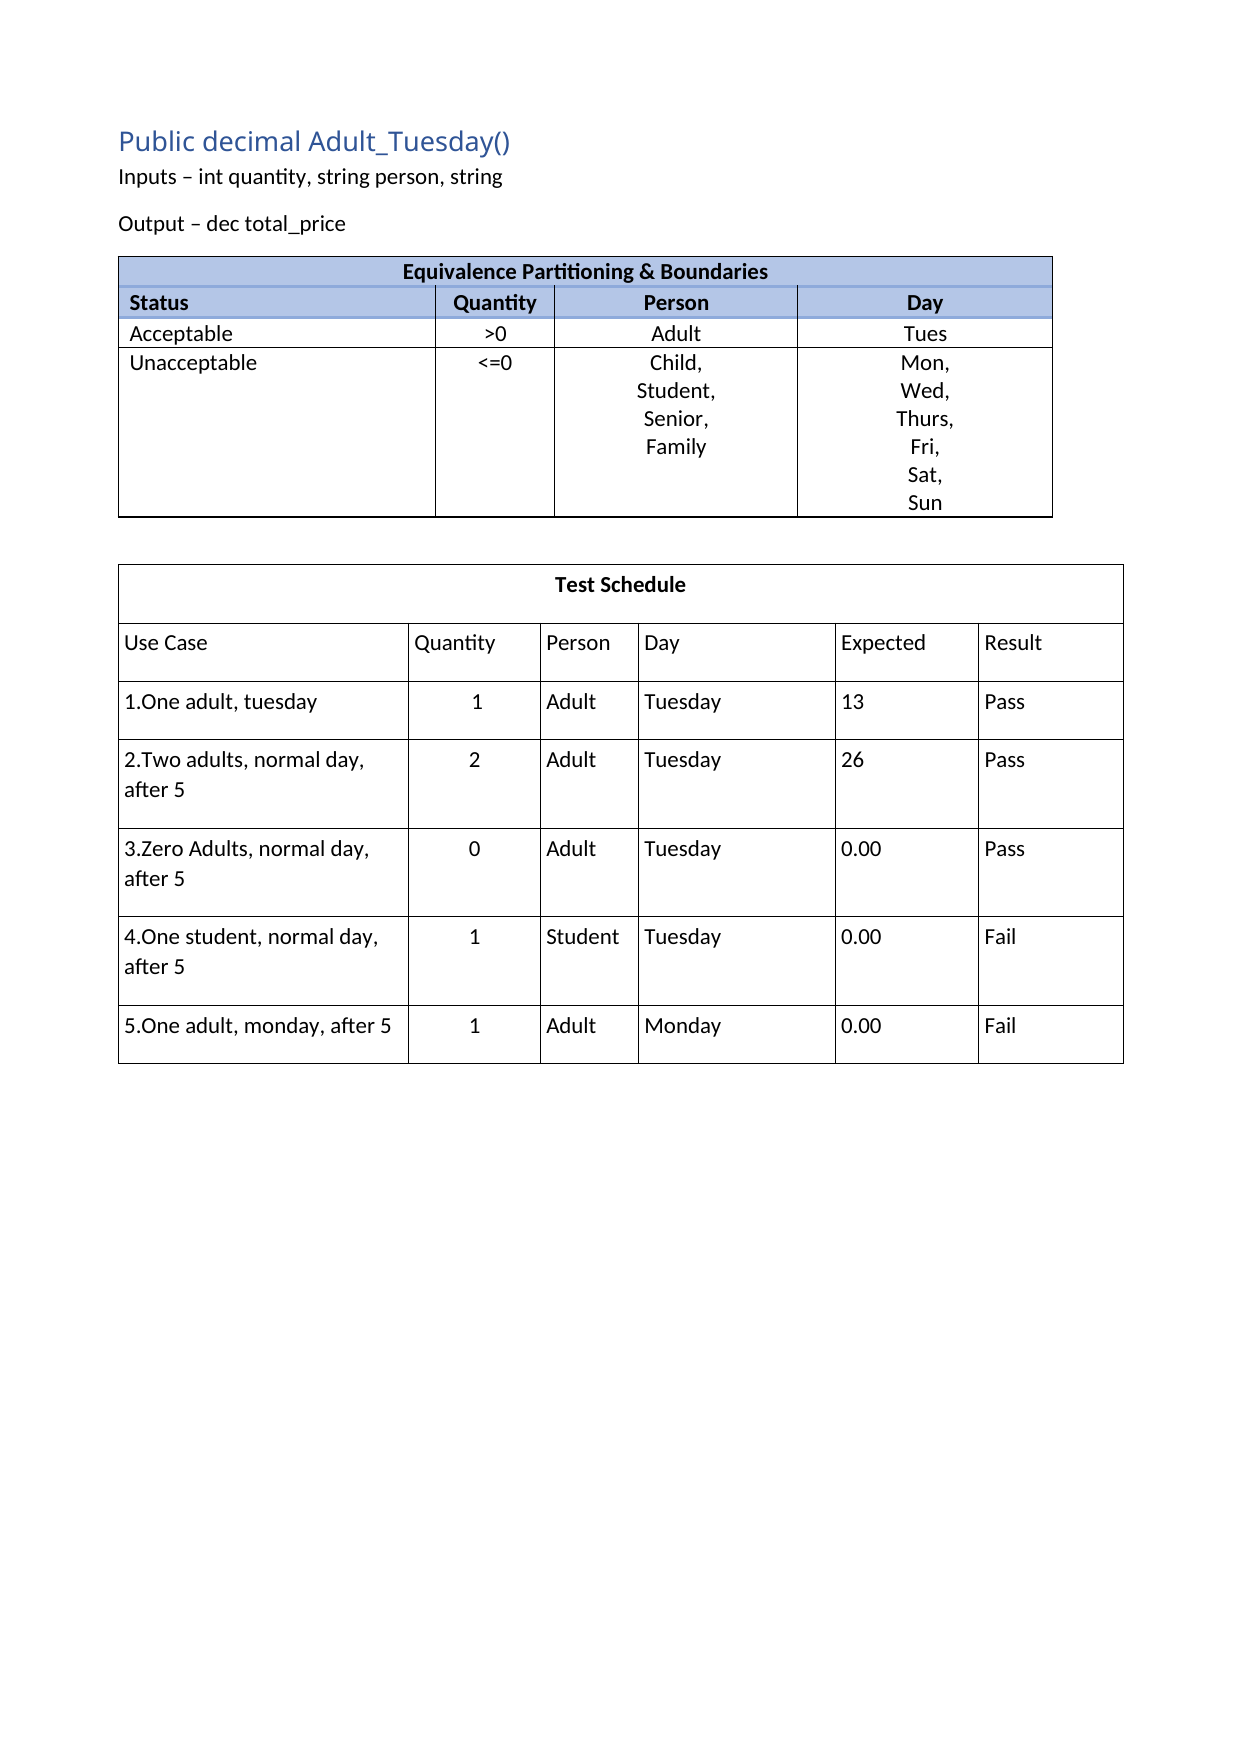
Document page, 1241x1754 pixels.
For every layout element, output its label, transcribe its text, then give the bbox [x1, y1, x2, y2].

table_cell 3.Zero Adults, normal day, after 5 [119, 829, 408, 916]
table_cell Mon, Wed, Thurs, Fri, Sat, Sun [798, 348, 1052, 516]
subtitle Public decimal Adult_Tuesday() [118, 122, 1122, 159]
table_cell Pass [979, 682, 1123, 739]
table_cell Child, Student, Senior, Family [555, 348, 797, 516]
table_cell 0.00 [836, 829, 978, 916]
table_cell Unacceptable [119, 348, 435, 516]
table_cell Pass [979, 829, 1123, 916]
table_header Equivalence Partitioning & Boundaries [119, 257, 1052, 285]
table_cell 0.00 [836, 917, 978, 1005]
table_cell 1 [409, 682, 540, 739]
table_cell Result [979, 624, 1123, 681]
text Inputs – int quantity, string person, string [118, 162, 1122, 190]
text Output – dec total_price [118, 209, 1122, 237]
table_cell Use Case [119, 624, 408, 681]
table_cell 1 [409, 1006, 540, 1063]
table_cell 13 [836, 682, 978, 739]
table_cell Acceptable [119, 319, 435, 347]
table_cell Tuesday [639, 740, 835, 828]
table_header Test Schedule [119, 565, 1123, 623]
table_cell 26 [836, 740, 978, 828]
table_cell 2 [409, 740, 540, 828]
table_cell Status [119, 288, 435, 316]
table_cell Adult [541, 1006, 638, 1063]
table_cell 0.00 [836, 1006, 978, 1063]
table_cell Tues [798, 319, 1052, 347]
table_cell Tuesday [639, 682, 835, 739]
table_cell Expected [836, 624, 978, 681]
table_cell Person [555, 288, 797, 316]
table_cell Student [541, 917, 638, 1005]
table_cell Tuesday [639, 917, 835, 1005]
table_cell 0 [409, 829, 540, 916]
table_cell Fail [979, 917, 1123, 1005]
table_cell Tuesday [639, 829, 835, 916]
table_cell Person [541, 624, 638, 681]
table_cell Adult [555, 319, 797, 347]
table_cell Pass [979, 740, 1123, 828]
table_cell Day [798, 288, 1052, 316]
table_cell Fail [979, 1006, 1123, 1063]
table_cell <=0 [436, 348, 554, 516]
table_cell 5.One adult, monday, after 5 [119, 1006, 408, 1063]
table_cell 1 [409, 917, 540, 1005]
table_cell Adult [541, 740, 638, 828]
table_cell Adult [541, 829, 638, 916]
table_cell Quantity [409, 624, 540, 681]
table_cell 2.Two adults, normal day, after 5 [119, 740, 408, 828]
table_cell >0 [436, 319, 554, 347]
table_cell Adult [541, 682, 638, 739]
table_cell Quantity [436, 288, 554, 316]
table_cell Monday [639, 1006, 835, 1063]
table_cell 1.One adult, tuesday [119, 682, 408, 739]
table_cell Day [639, 624, 835, 681]
table_cell 4.One student, normal day, after 5 [119, 917, 408, 1005]
